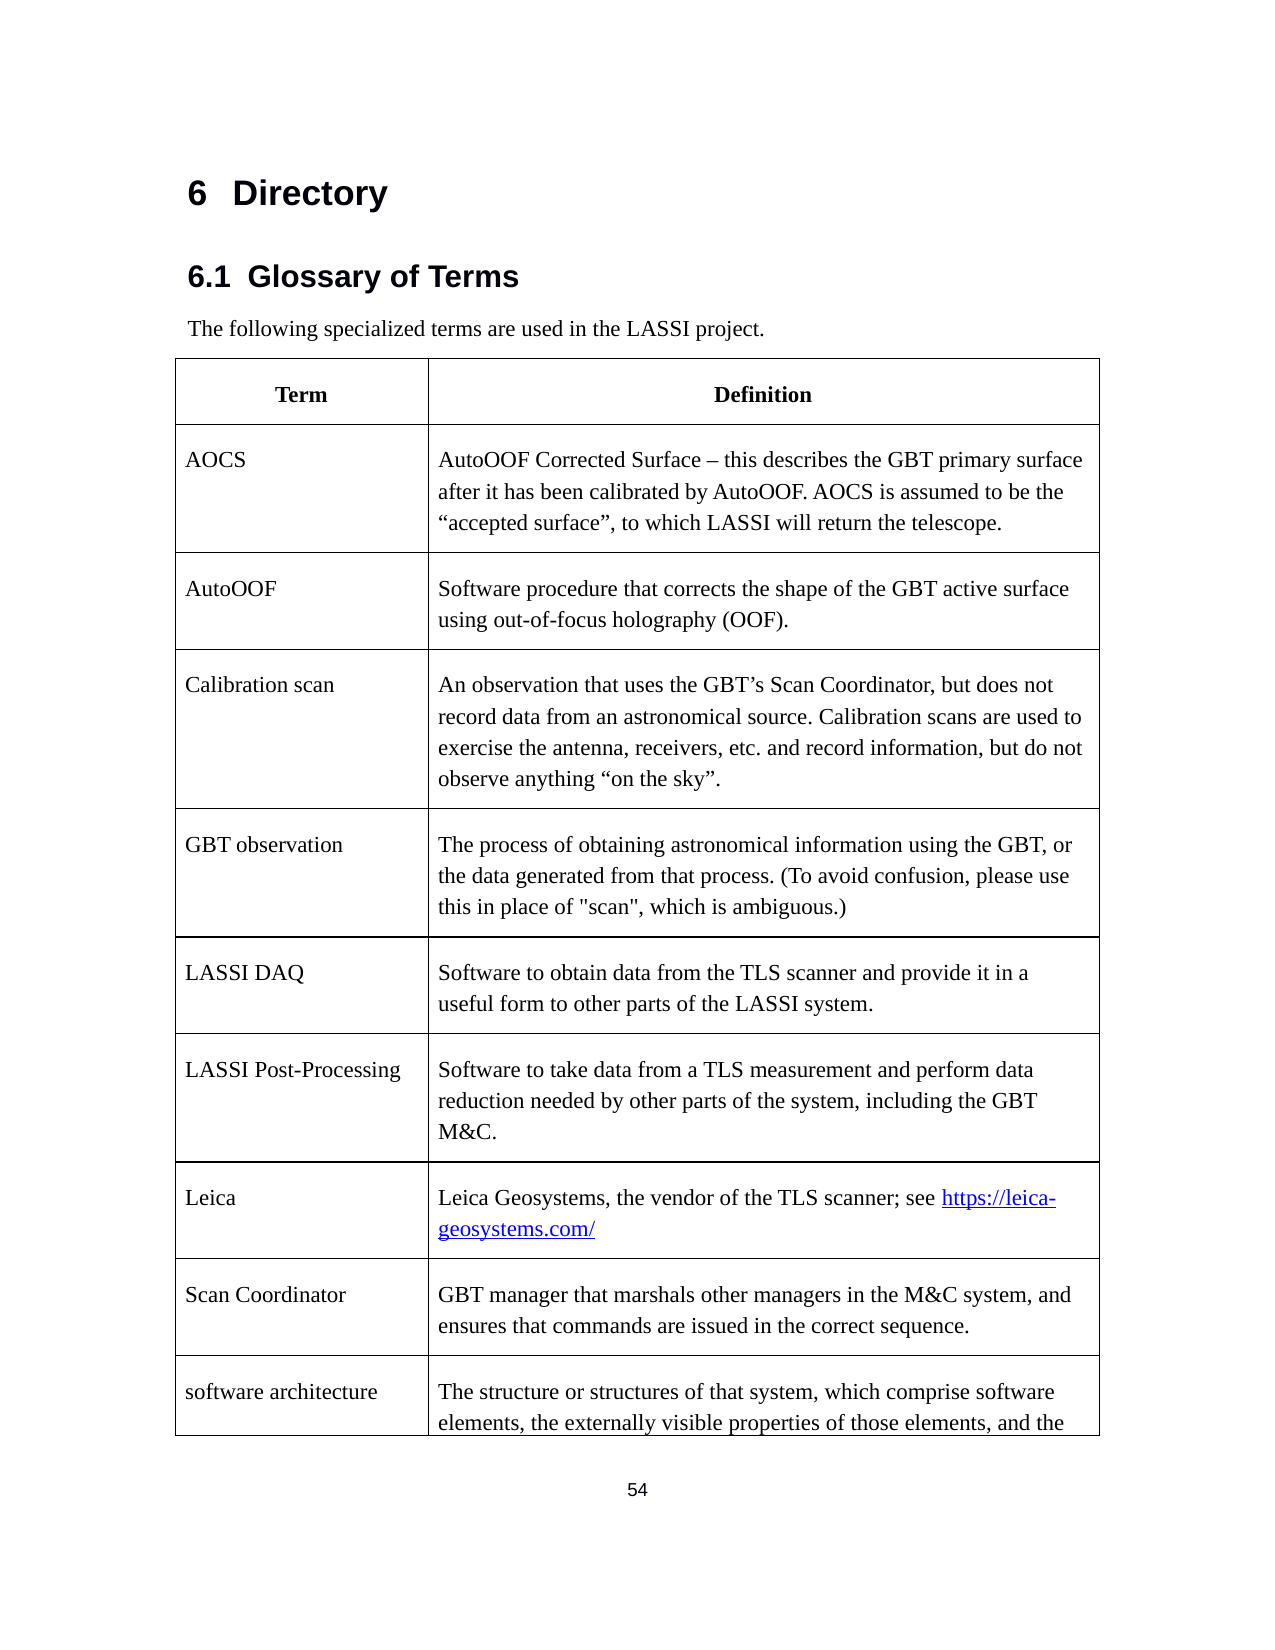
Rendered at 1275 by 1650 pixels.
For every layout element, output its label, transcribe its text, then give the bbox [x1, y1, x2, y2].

table_cell An observation that uses the GBT’s Scan Coordinator, but does not record data from an astronomical source. Calibration scans are used to exercise the antenna, receivers, etc. and record information, but do not observe anything “on the sky”. [429, 650, 1099, 808]
table_cell Software to take data from a TLS measurement and perform data reduction needed by other parts of the system, including the GBT M&C. [429, 1034, 1099, 1161]
table_cell software architecture [176, 1356, 428, 1435]
table_cell Software to obtain data from the TLS scanner and provide it in a useful form to other parts of the LASSI system. [429, 938, 1099, 1033]
text The following specialized terms are used in the LASSI project. [187, 310, 1087, 342]
table_cell Leica Geosystems, the vendor of the TLS scanner; see https://leica-geosystems.com/ [429, 1163, 1099, 1258]
table_cell Calibration scan [176, 650, 428, 808]
table_cell The structure or structures of that system, which comprise software elements, the externally visible properties of those elements, and the [429, 1356, 1099, 1435]
table_cell Leica [176, 1163, 428, 1258]
table_header Term [176, 359, 428, 424]
table_cell LASSI DAQ [176, 938, 428, 1033]
table_cell The process of obtaining astronomical information using the GBT, or the data generated from that process. (To avoid confusion, please use this in place of "scan", which is ambiguous.) [429, 809, 1099, 936]
table_cell Software procedure that corrects the shape of the GBT active surface using out-of-focus holography (OOF). [429, 553, 1099, 649]
table_cell AutoOOF Corrected Surface – this describes the GBT primary surface after it has been calibrated by AutoOOF. AOCS is assumed to be the “accepted surface”, to which LASSI will return the telescope. [429, 425, 1099, 552]
table_cell GBT observation [176, 809, 428, 936]
table_header Definition [429, 359, 1099, 424]
table_cell LASSI Post-Processing [176, 1034, 428, 1161]
table_cell Scan Coordinator [176, 1259, 428, 1355]
subtitle Glossary of Terms [187, 254, 1087, 294]
subtitle Directory [187, 156, 1087, 212]
table_cell GBT manager that marshals other managers in the M&C system, and ensures that commands are issued in the correct sequence. [429, 1259, 1099, 1355]
table_cell AutoOOF [176, 553, 428, 649]
table_cell AOCS [176, 425, 428, 552]
